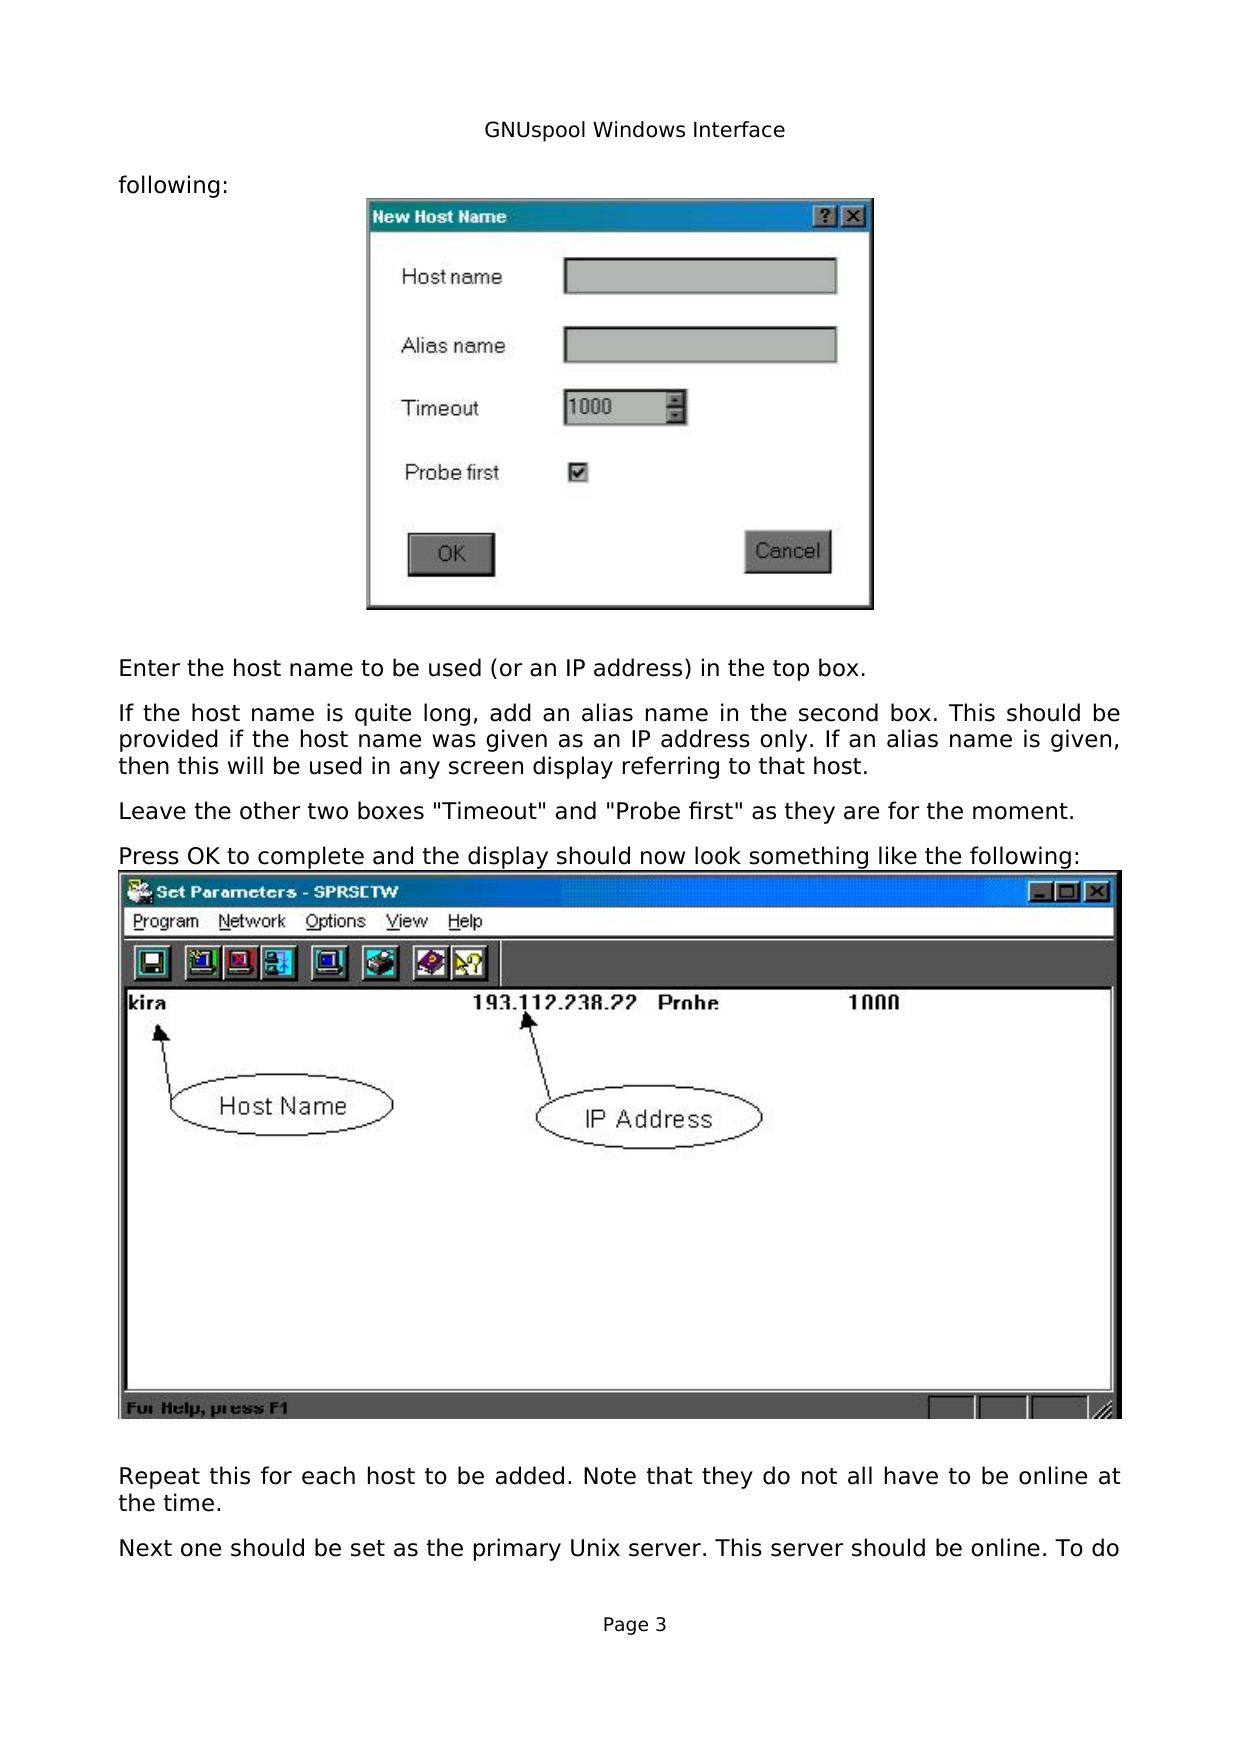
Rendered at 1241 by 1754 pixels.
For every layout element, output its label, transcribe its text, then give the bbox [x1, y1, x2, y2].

picture [118, 870, 1122, 1419]
picture [366, 198, 874, 610]
text Next one should be set as the primary Unix server. This server should be online. To do [118, 1535, 1122, 1562]
text If the host name is quite long, add an alias name in the second box. This should be provided if the host name was given as an IP address only. If an alias name is given, then this will be used in any screen display referring to that host. [118, 700, 1122, 780]
text following: [118, 172, 1122, 199]
text Leave the other two boxes "Timeout" and "Probe first" as they are for the moment. [118, 798, 1122, 825]
text Enter the host name to be used (or an IP address) in the top box. [118, 655, 1122, 681]
text Press OK to complete and the display should now look something like the following: [118, 843, 1122, 870]
text Repeat this for each host to be added. Note that they do not all have to be online at the time. [118, 1463, 1122, 1517]
